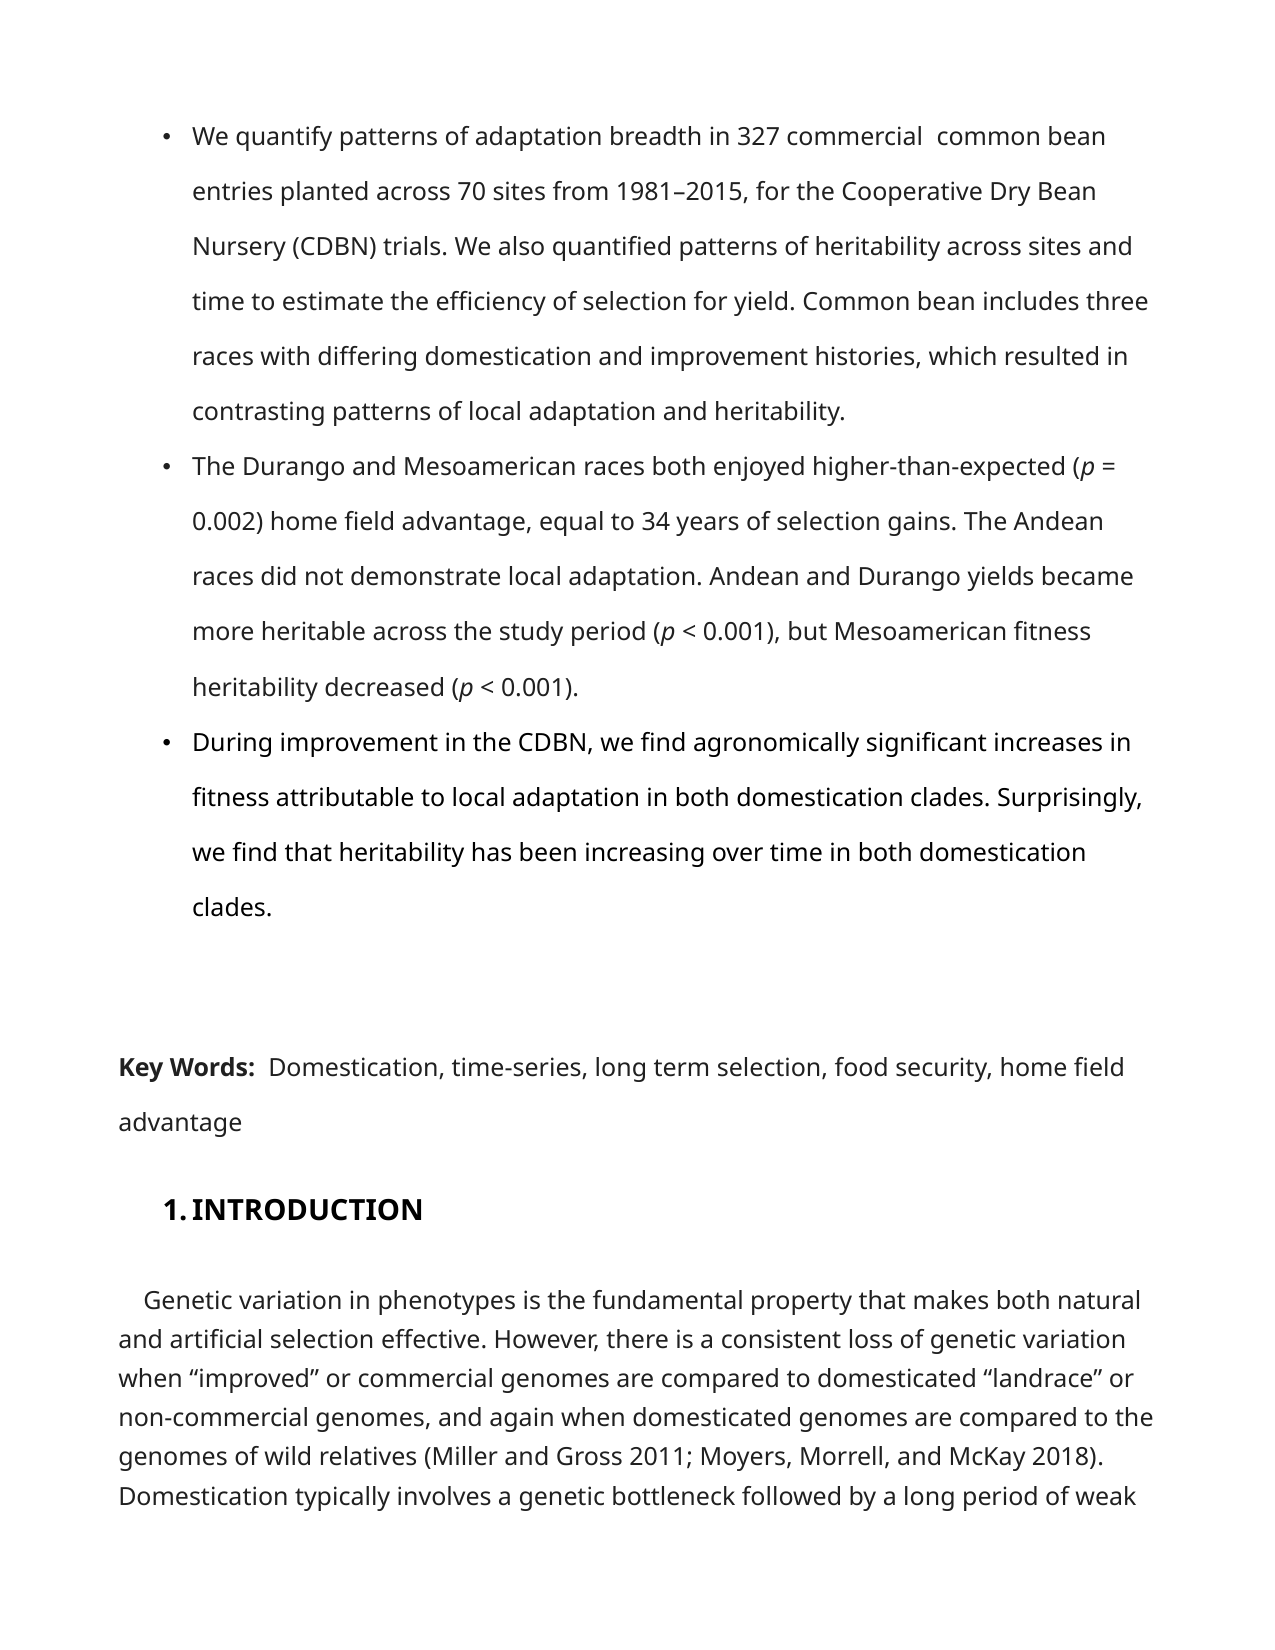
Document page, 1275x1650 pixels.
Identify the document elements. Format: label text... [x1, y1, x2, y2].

subtitle INTRODUCTION [162, 1189, 1157, 1229]
list During improvement in the CDBN, we find agronomically significant increases in fitness attributable to local adaptation in both domestication clades. Surprisingly, we find that heritability has been increasing over time in both domestication clades. [162, 724, 1157, 924]
list The Durango and Mesoamerican races both enjoyed higher-than-expected (p = 0.002) home field advantage, equal to 34 years of selection gains. The Andean races did not demonstrate local adaptation. Andean and Durango yields became more heritable across the study period (p < 0.001), but Mesoamerican fitness heritability decreased (p < 0.001). [162, 449, 1157, 703]
text Key Words: Domestication, time-series, long term selection, food security, home field advantage [118, 1049, 1157, 1139]
text Genetic variation in phenotypes is the fundamental property that makes both natural and artificial selection effective. However, there is a consistent loss of genetic variation when “improved” or commercial genomes are compared to domesticated “landrace” or non-commercial genomes, and again when domesticated genomes are compared to the genomes of wild relatives (Miller and Gross 2011; Moyers, Morrell, and McKay 2018). Domestication typically involves a genetic bottleneck followed by a long period of weak [118, 1282, 1157, 1512]
list We quantify patterns of adaptation breadth in 327 commercial common bean entries planted across 70 sites from 1981–2015, for the Cooperative Dry Bean Nursery (CDBN) trials. We also quantified patterns of heritability across sites and time to estimate the efficiency of selection for yield. Common bean includes three races with differing domestication and improvement histories, which resulted in contrasting patterns of local adaptation and heritability. [162, 118, 1157, 428]
